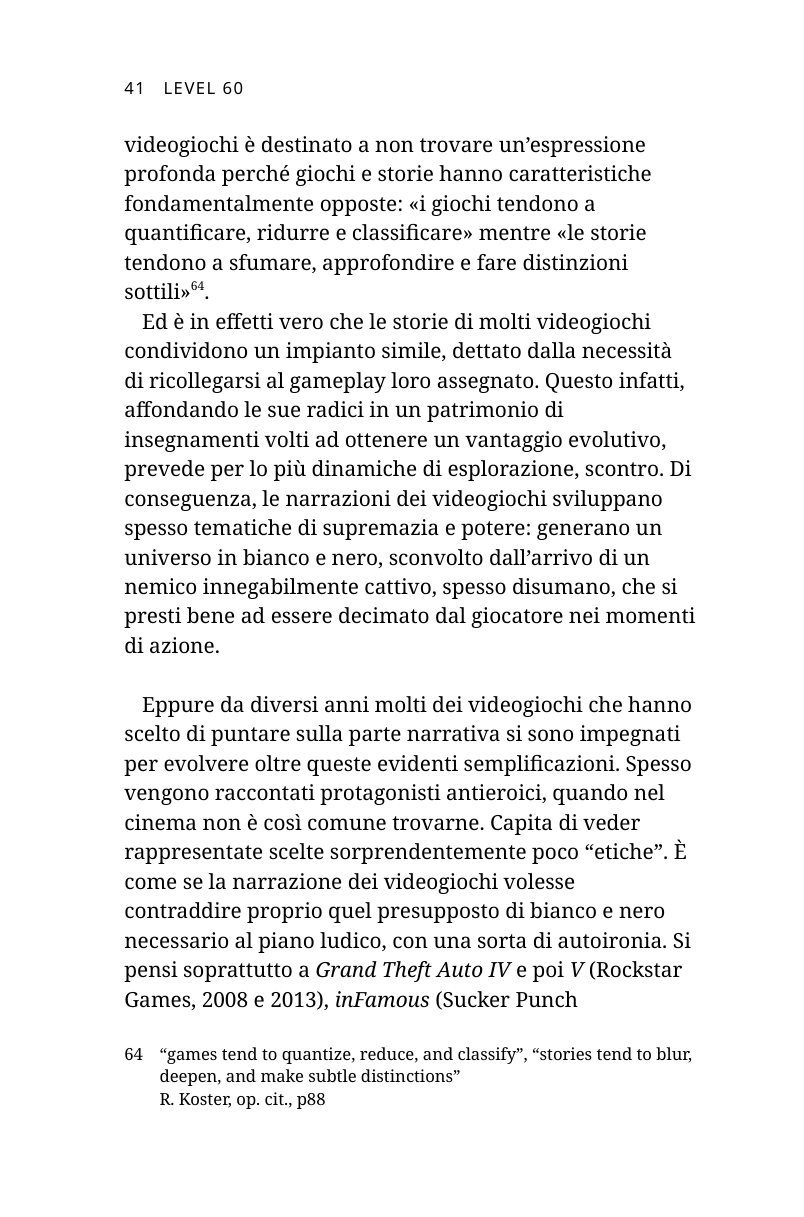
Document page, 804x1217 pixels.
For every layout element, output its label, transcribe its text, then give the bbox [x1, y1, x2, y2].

text videogiochi è destinato a non trovare un’espressione profonda perché giochi e storie hanno caratteristiche fondamentalmente opposte: «i giochi tendono a quantificare, ridurre e classificare» mentre «le storie tendono a sfumare, approfondire e fare distinzioni sottili». [124, 129, 697, 306]
text R. Koster, op. cit., p88 [124, 1088, 697, 1110]
text Eppure da diversi anni molti dei videogiochi che hanno scelto di puntare sulla parte narrativa si sono impegnati per evolvere oltre queste evidenti semplificazioni. Spesso vengono raccontati protagonisti antieroici, quando nel cinema non è così comune trovarne. Capita di veder rappresentate scelte sorprendentemente poco “etiche”. È come se la narrazione dei videogiochi volesse contraddire proprio quel presupposto di bianco e nero necessario al piano ludico, con una sorta di autoironia. Si pensi soprattutto a Grand Theft Auto IV e poi V (Rockstar Games, 2008 e 2013), inFamous (Sucker Punch [124, 689, 697, 1013]
text “games tend to quantize, reduce, and classify”, “stories tend to blur, deepen, and make subtle distinctions” [124, 1042, 697, 1088]
text Ed è in effetti vero che le storie di molti videogiochi condividono un impianto simile, dettato dalla necessità di ricollegarsi al gameplay loro assegnato. Questo infatti, affondando le sue radici in un patrimonio di insegnamenti volti ad ottenere un vantaggio evolutivo, prevede per lo più dinamiche di esplorazione, scontro. Di conseguenza, le narrazioni dei videogiochi sviluppano spesso tematiche di supremazia e potere: generano un universo in bianco e nero, sconvolto dall’arrivo di un nemico innegabilmente cattivo, spesso disumano, che si presti bene ad essere decimato dal giocatore nei momenti di azione. [124, 306, 697, 659]
